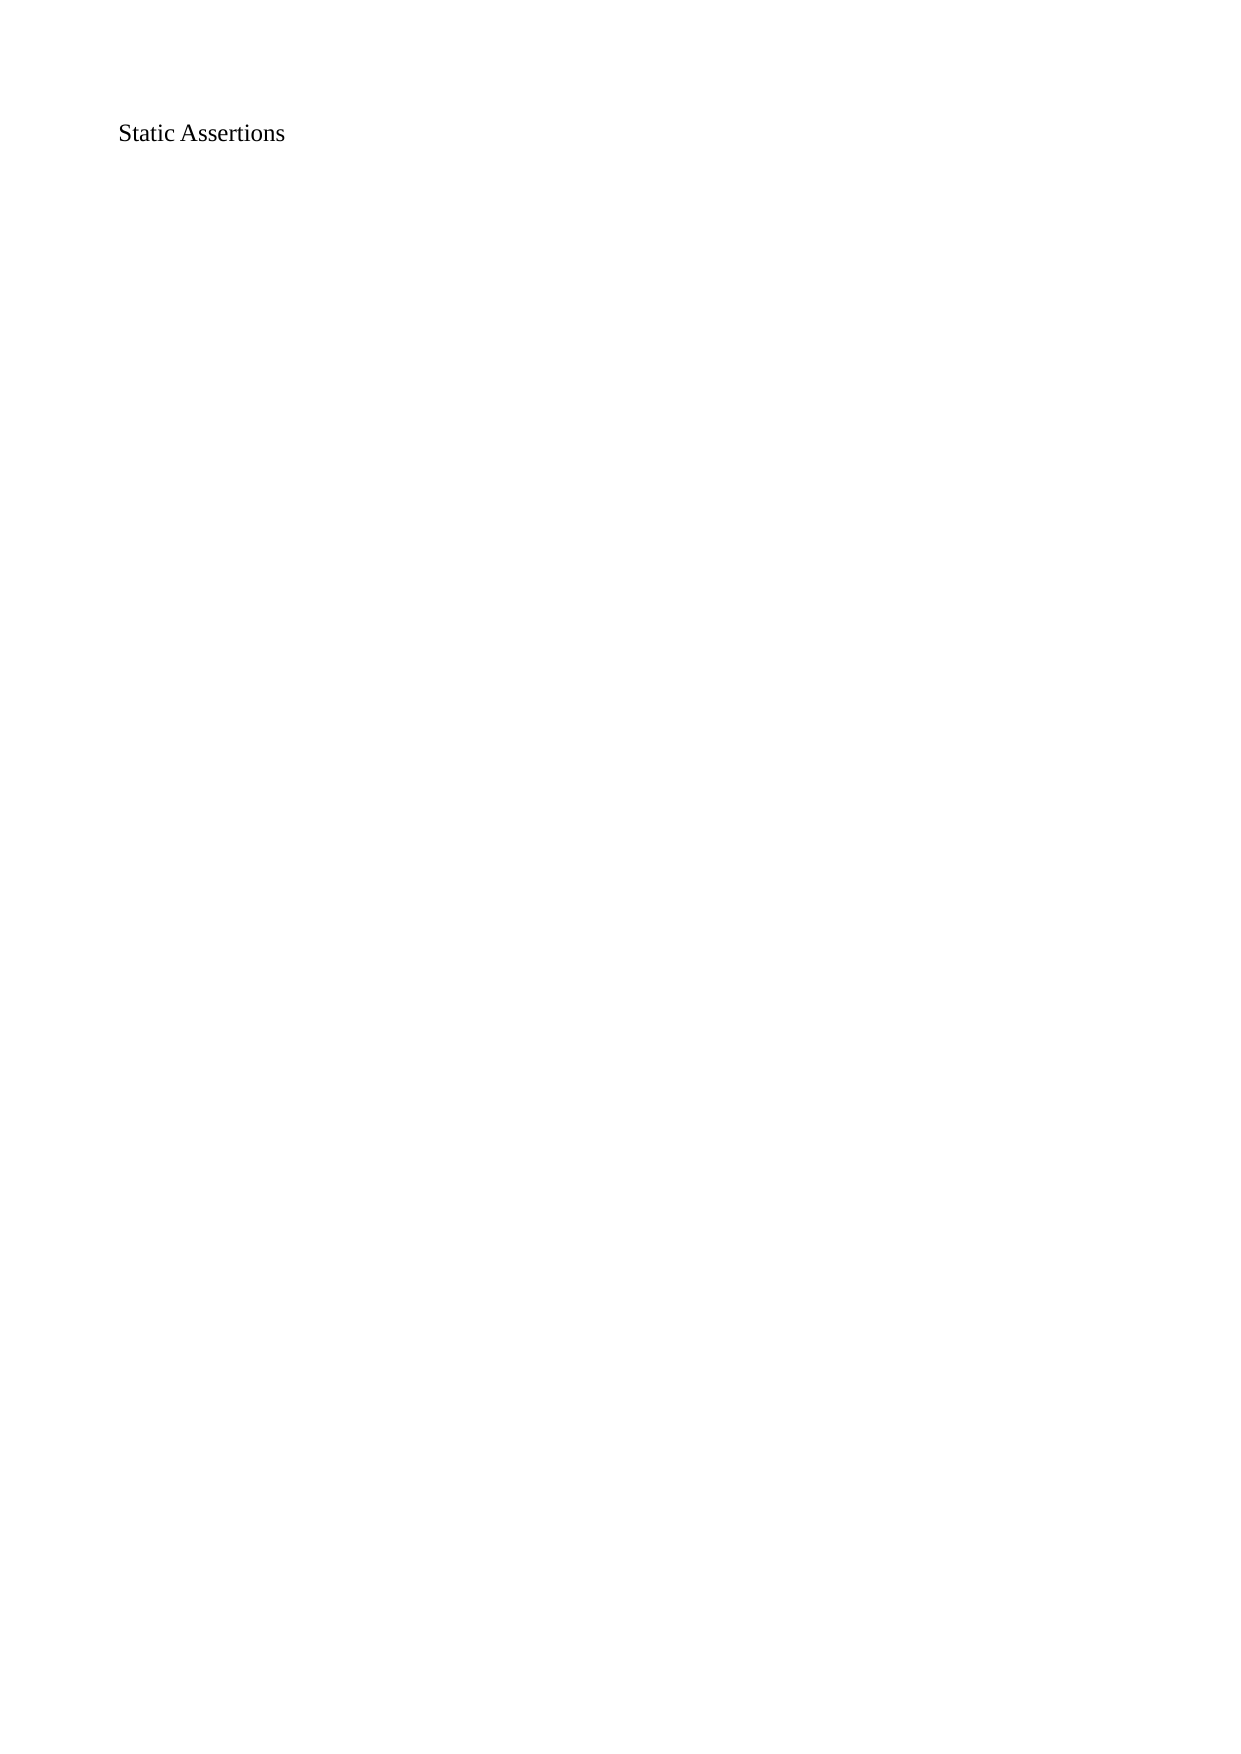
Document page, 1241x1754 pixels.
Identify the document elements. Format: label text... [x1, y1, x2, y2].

text Static Assertions [118, 118, 1122, 147]
